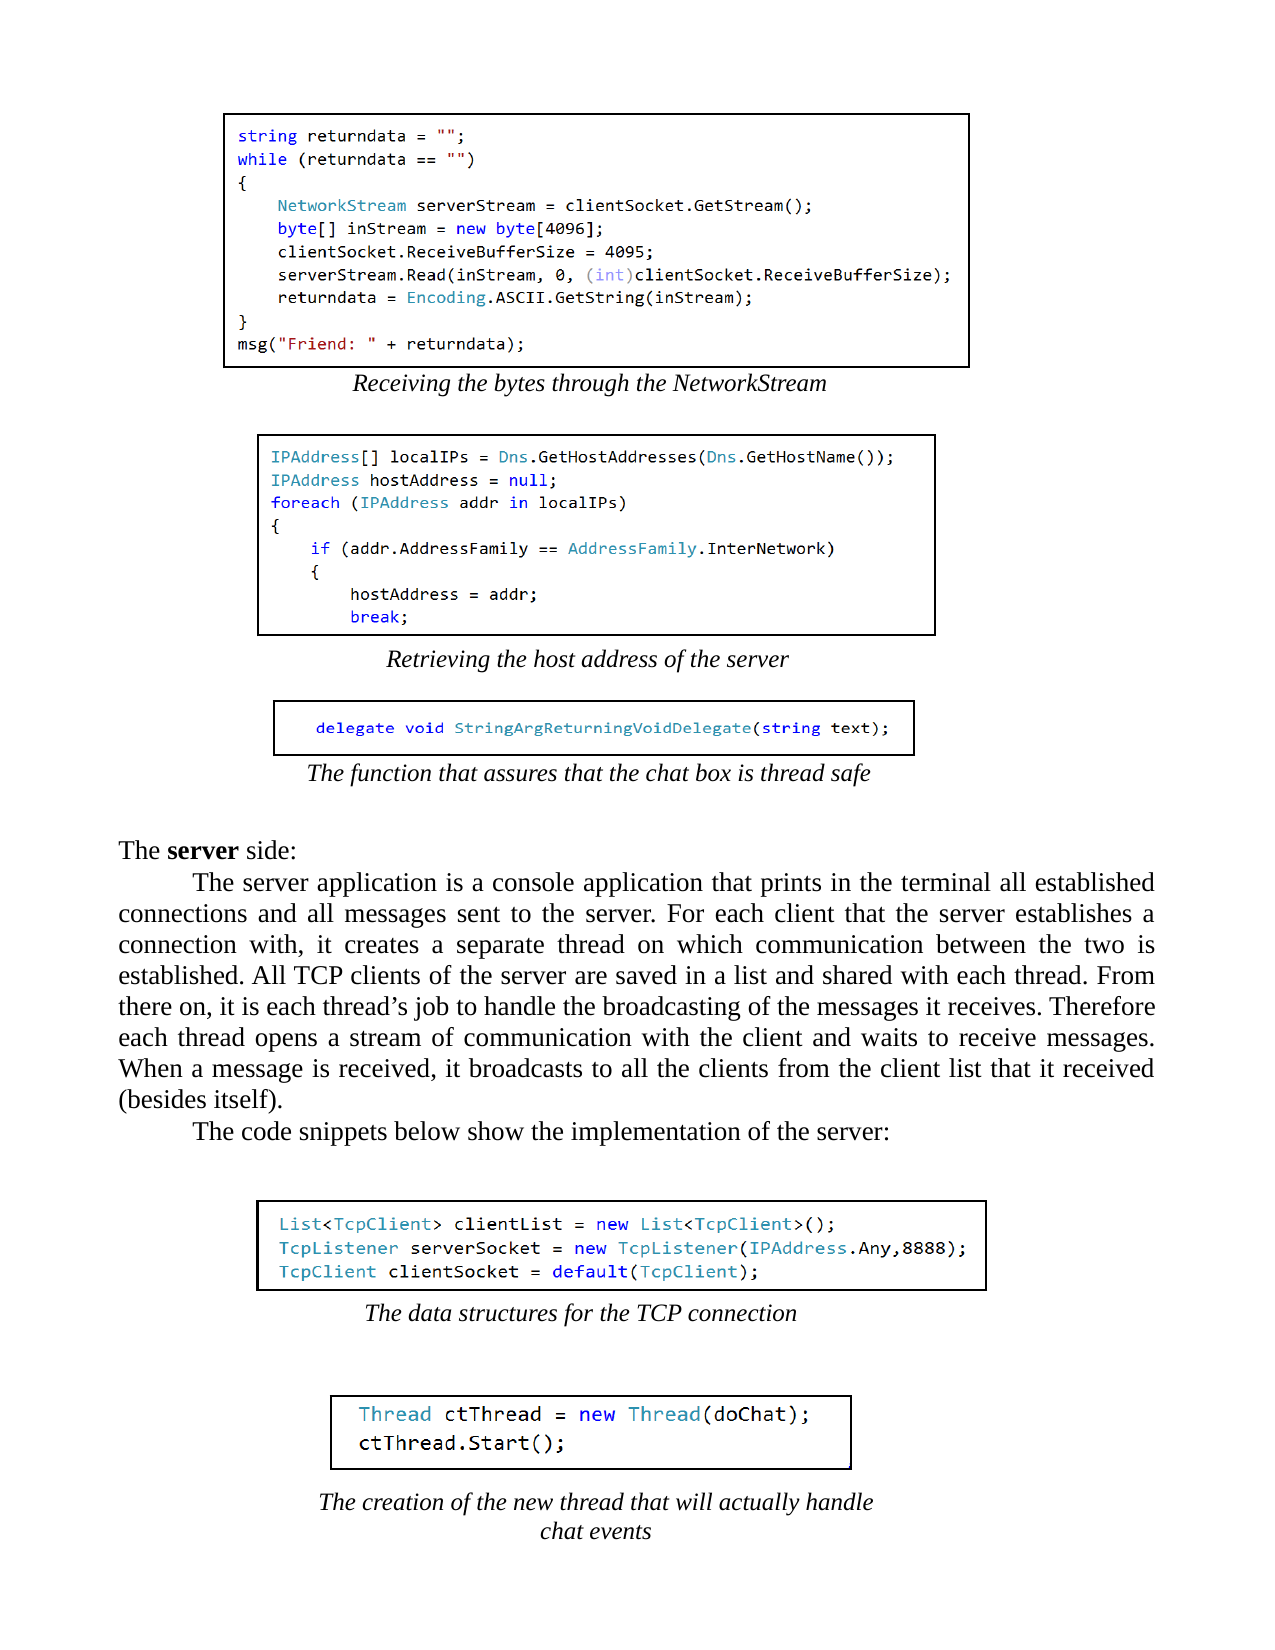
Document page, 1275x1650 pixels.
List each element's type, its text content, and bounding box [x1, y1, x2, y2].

text The server application is a console application that prints in the terminal all established connections and all messages sent to the server. For each client that the server establishes a connection with, it creates a separate thread on which communication between the two is established. All TCP clients of the server are saved in a list and shared with each thread. From there on, it is each thread’s job to handle the broadcasting of the messages it receives. Therefore each thread opens a stream of communication with the client and waits to receive messages. When a message is received, it broadcasts to all the clients from the client list that it received (besides itself). [118, 866, 1157, 1115]
picture [261, 1205, 983, 1286]
text The code snippets below show the implementation of the server: [118, 1115, 1157, 1146]
text The server side: [118, 834, 1157, 866]
picture [332, 1397, 850, 1468]
picture [261, 439, 931, 632]
picture [228, 117, 965, 364]
picture [277, 705, 911, 752]
